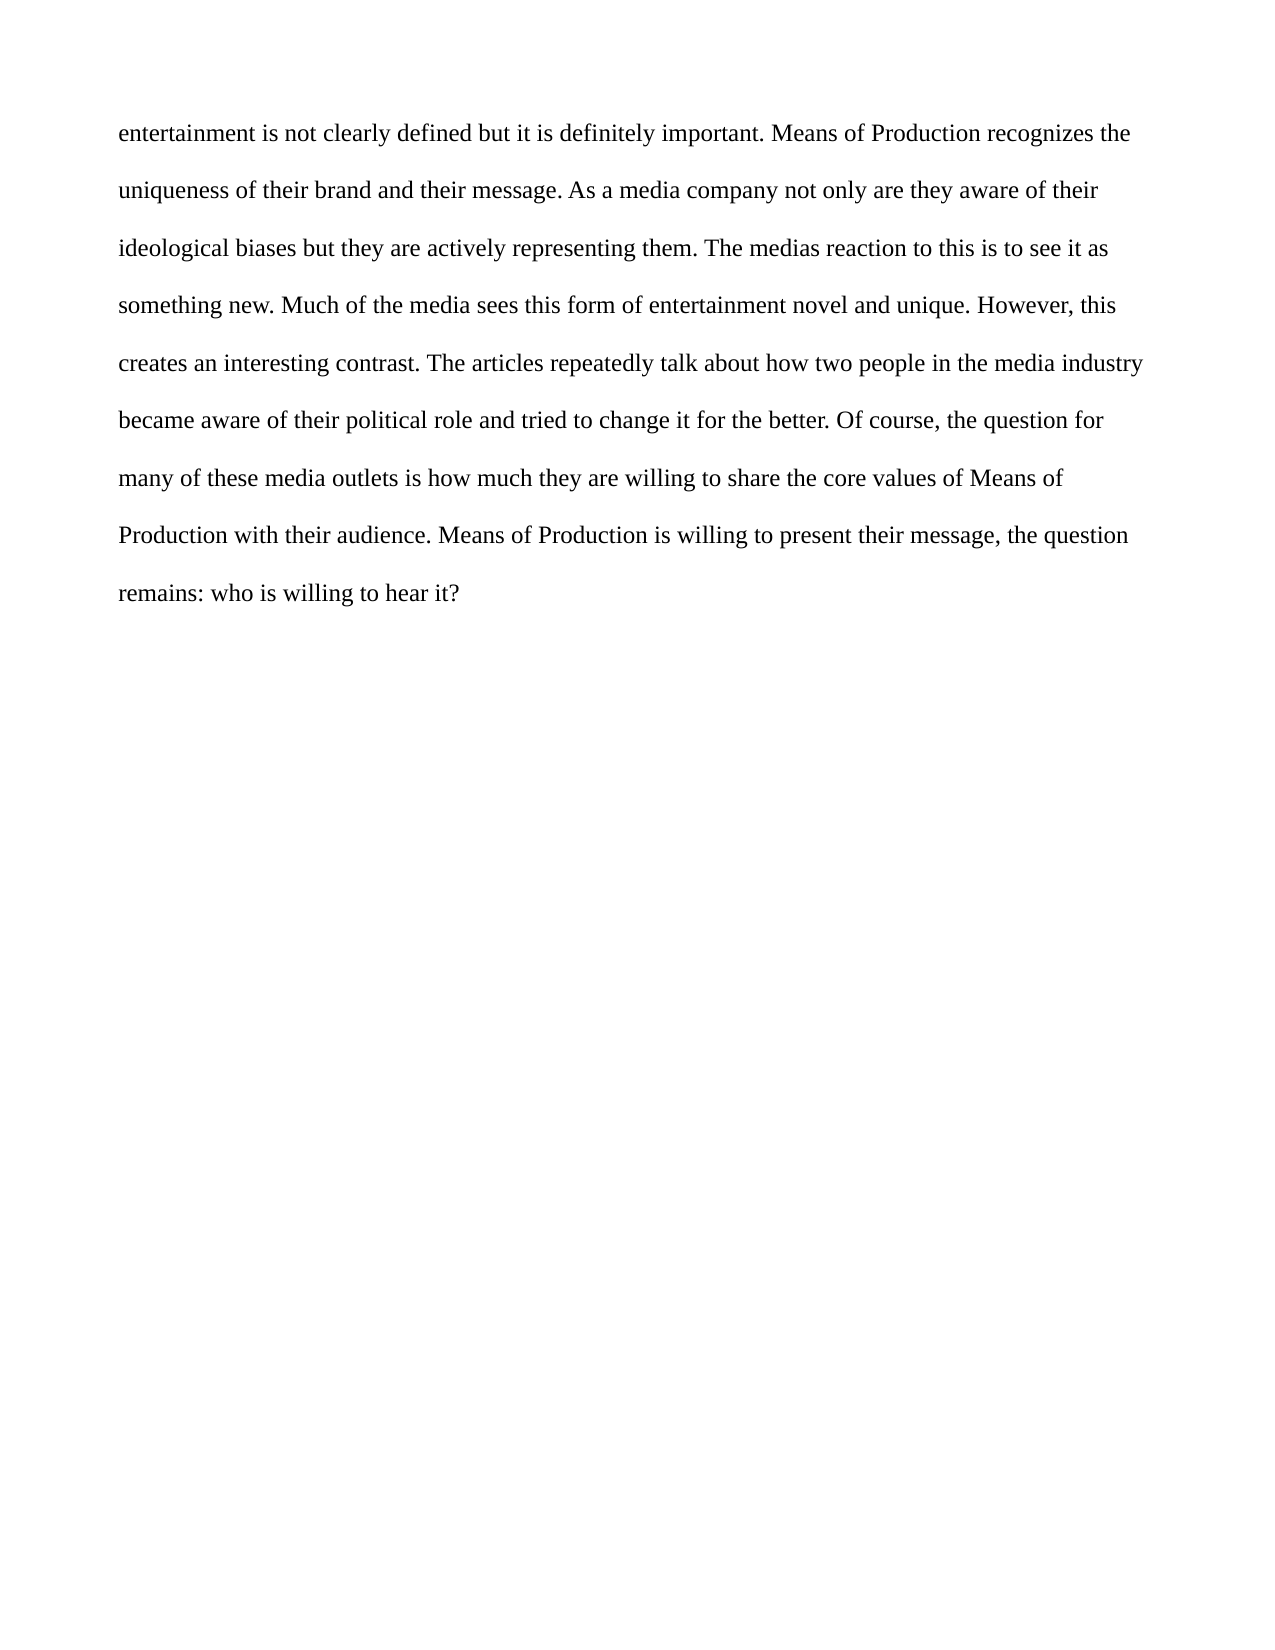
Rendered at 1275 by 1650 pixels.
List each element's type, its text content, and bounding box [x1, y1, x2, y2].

text entertainment is not clearly defined but it is definitely important. Means of Production recognizes the uniqueness of their brand and their message. As a media company not only are they aware of their ideological biases but they are actively representing them. The medias reaction to this is to see it as something new. Much of the media sees this form of entertainment novel and unique. However, this creates an interesting contrast. The articles repeatedly talk about how two people in the media industry became aware of their political role and tried to change it for the better. Of course, the question for many of these media outlets is how much they are willing to share the core values of Means of Production with their audience. Means of Production is willing to present their message, the question remains: who is willing to hear it? [118, 118, 1157, 607]
